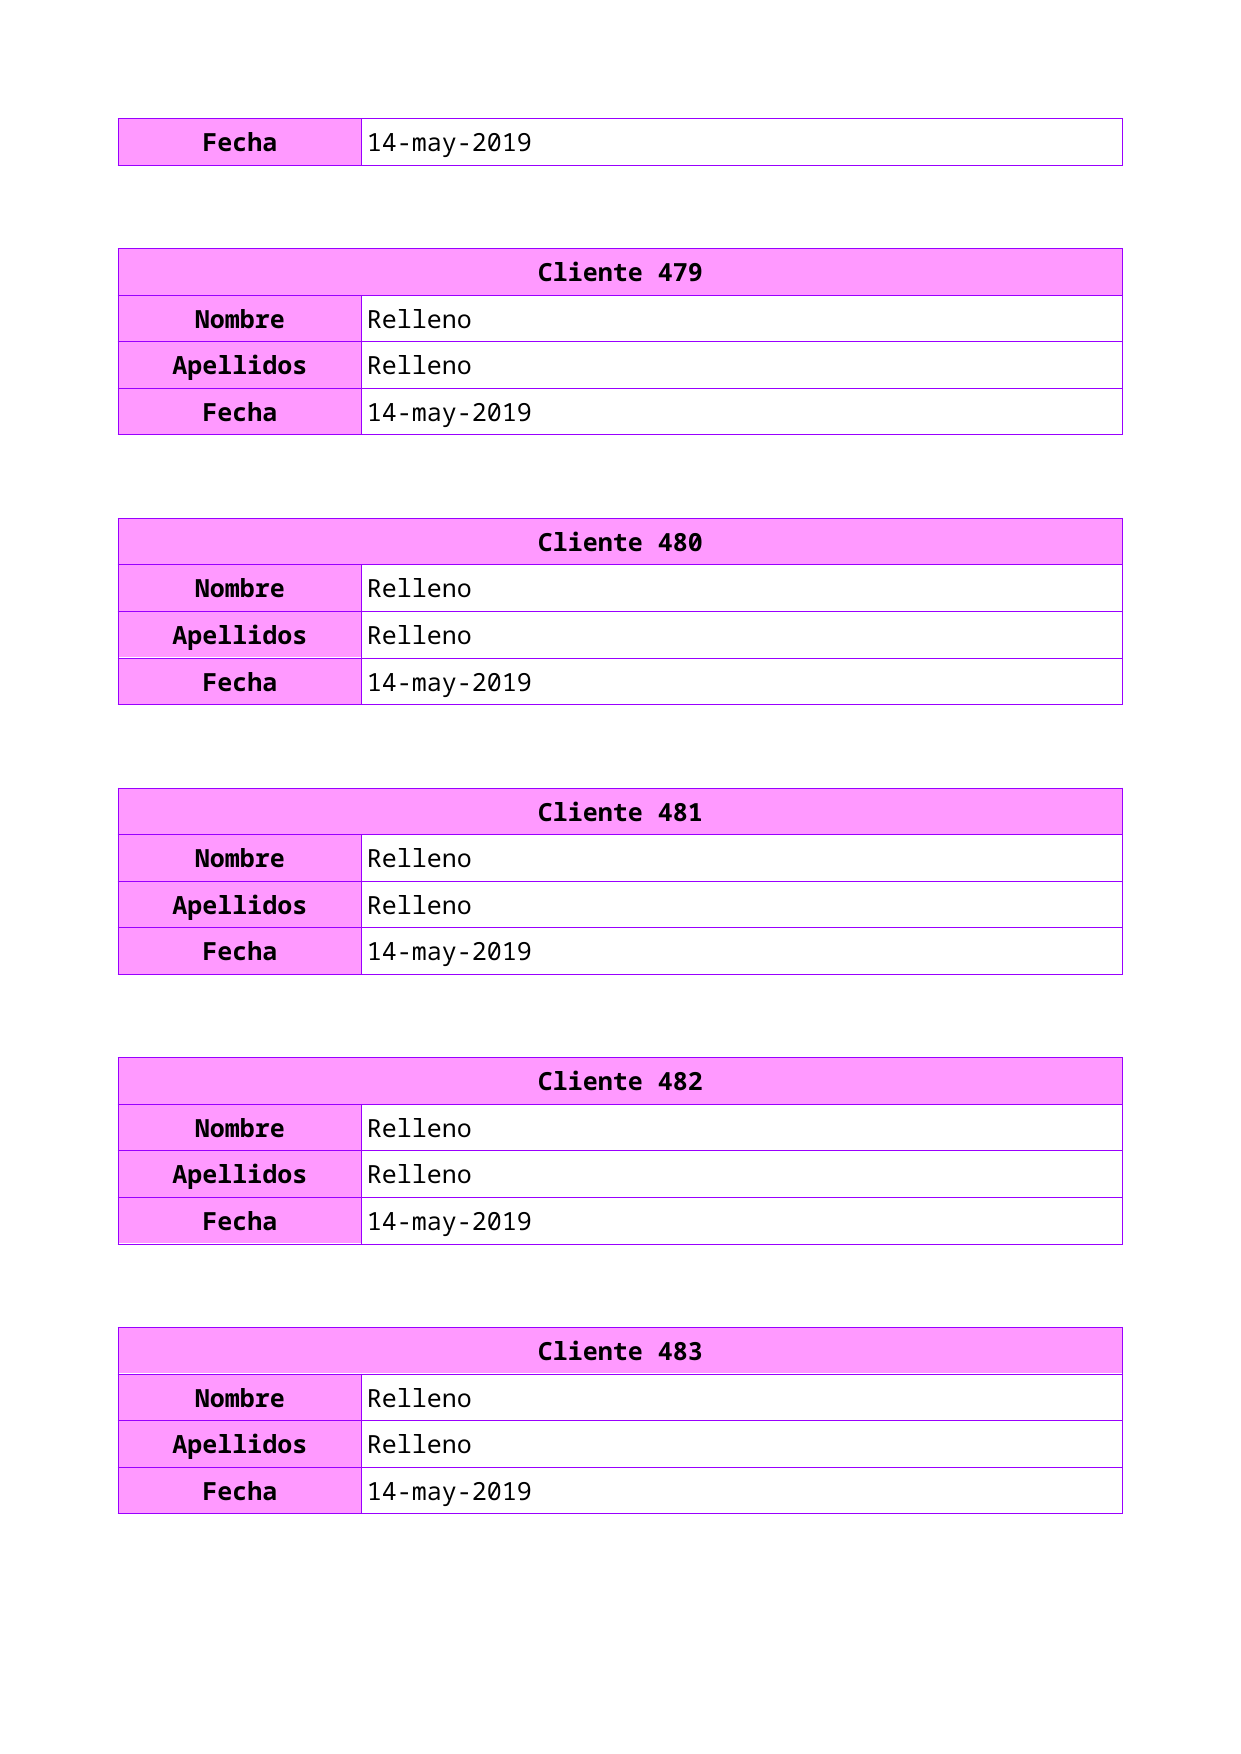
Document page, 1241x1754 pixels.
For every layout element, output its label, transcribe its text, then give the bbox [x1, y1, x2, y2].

table_cell Apellidos [119, 882, 361, 927]
table_header Cliente 483 [119, 1328, 1122, 1373]
table_header Cliente 479 [119, 249, 1122, 295]
table_cell Nombre [119, 565, 361, 611]
table_cell Relleno [362, 1151, 1122, 1197]
table_cell Nombre [119, 835, 361, 881]
table_cell Relleno [362, 342, 1122, 388]
table_cell Relleno [362, 1375, 1122, 1420]
table_cell 14-may-2019 [362, 1198, 1122, 1243]
table_cell Relleno [362, 835, 1122, 881]
table_header Cliente 480 [119, 519, 1122, 564]
table_cell Relleno [362, 882, 1122, 927]
table_cell Relleno [362, 565, 1122, 611]
table_cell 14-may-2019 [362, 928, 1122, 974]
table_cell Fecha [119, 1198, 361, 1243]
table_cell Fecha [119, 928, 361, 974]
table_cell Apellidos [119, 612, 361, 657]
table_cell Fecha [119, 389, 361, 434]
table_header Cliente 482 [119, 1058, 1122, 1104]
table_cell Fecha [119, 659, 361, 704]
table_cell Nombre [119, 1375, 361, 1420]
table_cell Apellidos [119, 1421, 361, 1467]
table_cell Nombre [119, 296, 361, 341]
table_cell Nombre [119, 1105, 361, 1150]
table_cell Relleno [362, 1421, 1122, 1467]
table_cell 14-may-2019 [362, 659, 1122, 704]
table_cell 14-may-2019 [362, 119, 1122, 165]
table_cell Apellidos [119, 1151, 361, 1197]
table_header Cliente 481 [119, 789, 1122, 834]
table_cell Apellidos [119, 342, 361, 388]
table_cell Relleno [362, 1105, 1122, 1150]
table_cell Relleno [362, 612, 1122, 657]
table_cell Relleno [362, 296, 1122, 341]
table_cell 14-may-2019 [362, 389, 1122, 434]
table_cell Fecha [119, 1468, 361, 1513]
table_cell 14-may-2019 [362, 1468, 1122, 1513]
table_cell Fecha [119, 119, 361, 165]
